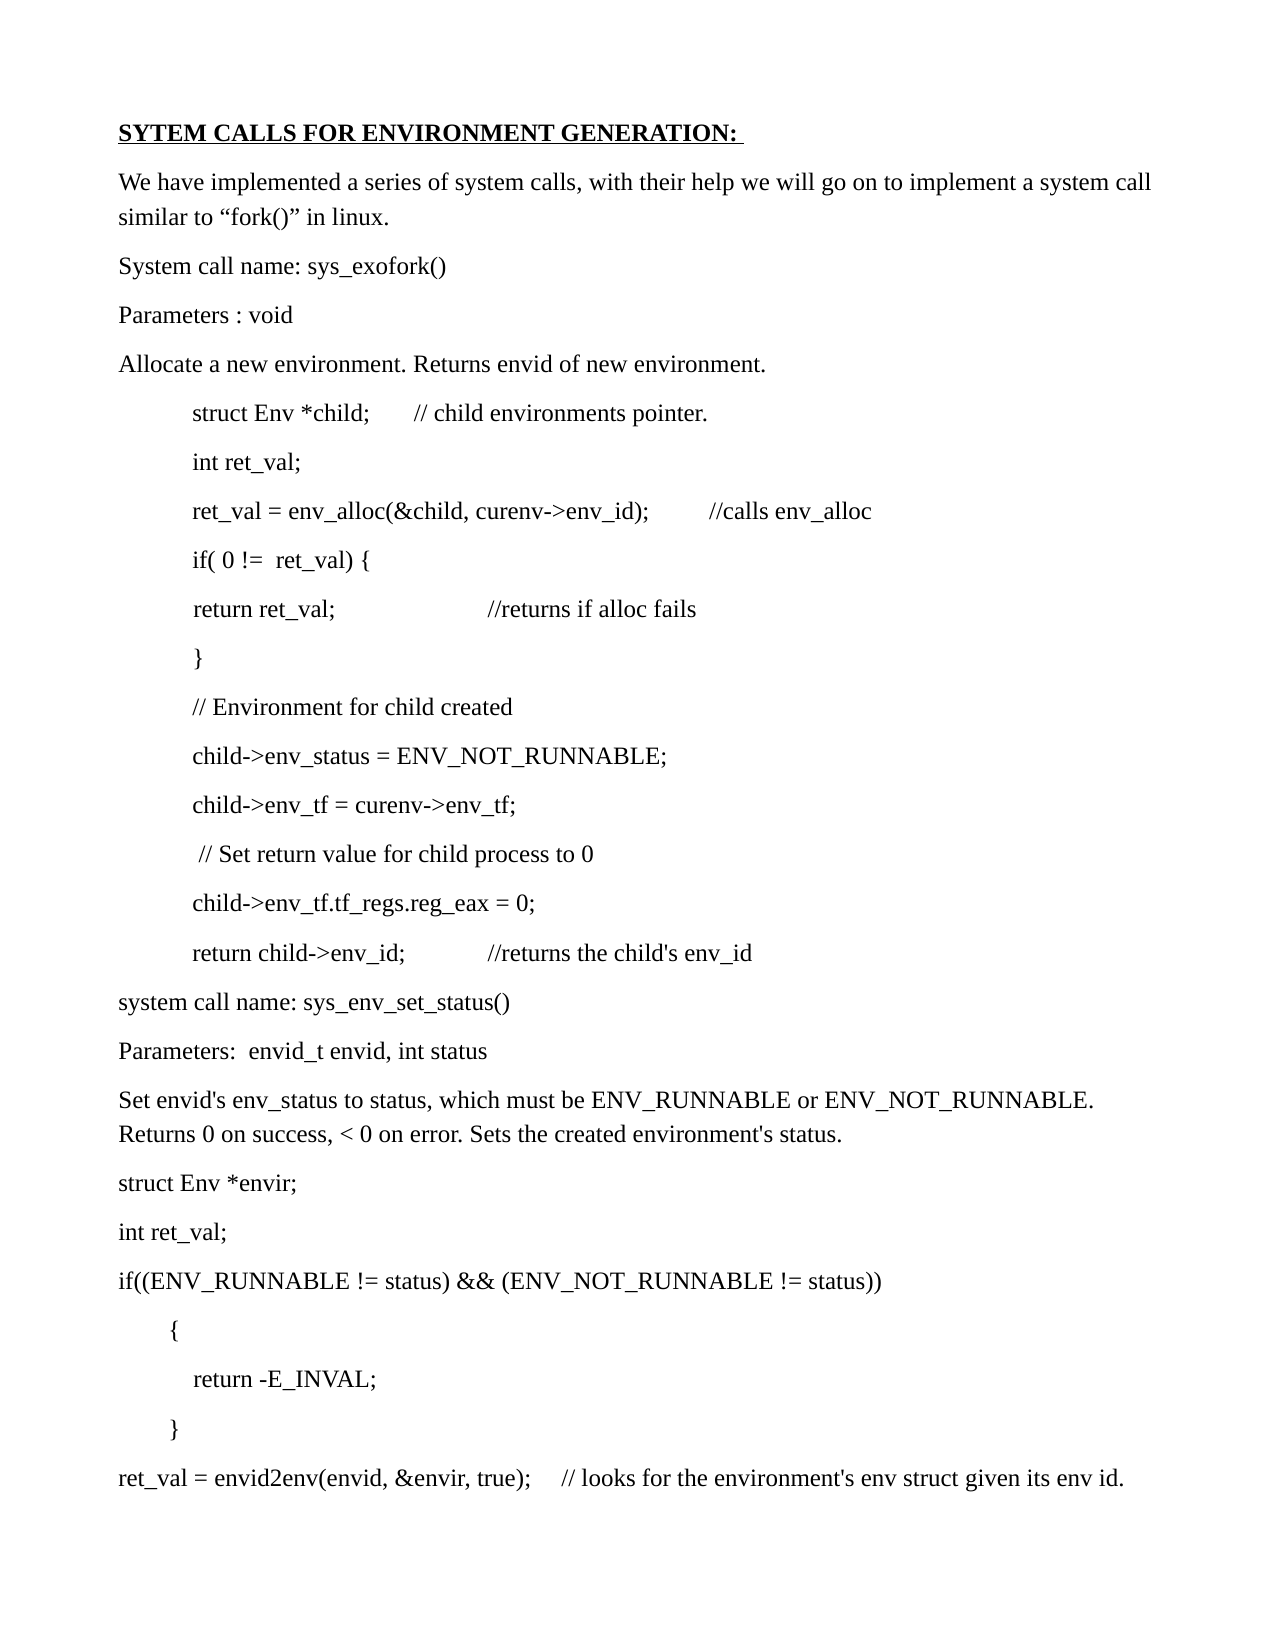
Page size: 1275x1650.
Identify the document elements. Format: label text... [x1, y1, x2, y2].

text child->env_tf.tf_regs.reg_eax = 0; [118, 888, 1157, 917]
text ret_val = envid2env(envid, &envir, true); // looks for the environment's env struct given its env id. [118, 1463, 1157, 1491]
text return child->env_id; //returns the child's env_id [118, 938, 1157, 966]
text Parameters: envid_t envid, int status [118, 1036, 1157, 1064]
text child->env_tf = curenv->env_tf; [118, 790, 1157, 819]
text int ret_val; [118, 447, 1157, 476]
text struct Env *child; // child environments pointer. [118, 398, 1157, 427]
text return ret_val; //returns if alloc fails [118, 594, 1157, 623]
text if( 0 != ret_val) { [118, 545, 1157, 574]
text } [118, 1414, 1157, 1442]
text Set envid's env_status to status, which must be ENV_RUNNABLE or ENV_NOT_RUNNABLE. Returns 0 on success, < 0 on error. Sets the created environment's status. [118, 1085, 1157, 1148]
text Allocate a new environment. Returns envid of new environment. [118, 349, 1157, 378]
text ret_val = env_alloc(&child, curenv->env_id); //calls env_alloc [118, 496, 1157, 525]
text int ret_val; [118, 1217, 1157, 1246]
text system call name: sys_env_set_status() [118, 987, 1157, 1015]
text // Environment for child created [118, 692, 1157, 721]
text { [118, 1316, 1157, 1344]
text } [118, 643, 1157, 672]
text Parameters : void [118, 300, 1157, 328]
text SYTEM CALLS FOR ENVIRONMENT GENERATION: [118, 118, 1157, 147]
text return -E_INVAL; [118, 1364, 1157, 1393]
text if((ENV_RUNNABLE != status) && (ENV_NOT_RUNNABLE != status)) [118, 1266, 1157, 1295]
text We have implemented a series of system calls, with their help we will go on to implement a system call similar to “fork()” in linux. [118, 167, 1157, 230]
text System call name: sys_exofork() [118, 251, 1157, 279]
text child->env_status = ENV_NOT_RUNNABLE; [118, 741, 1157, 770]
text // Set return value for child process to 0 [118, 839, 1157, 868]
text struct Env *envir; [118, 1168, 1157, 1197]
